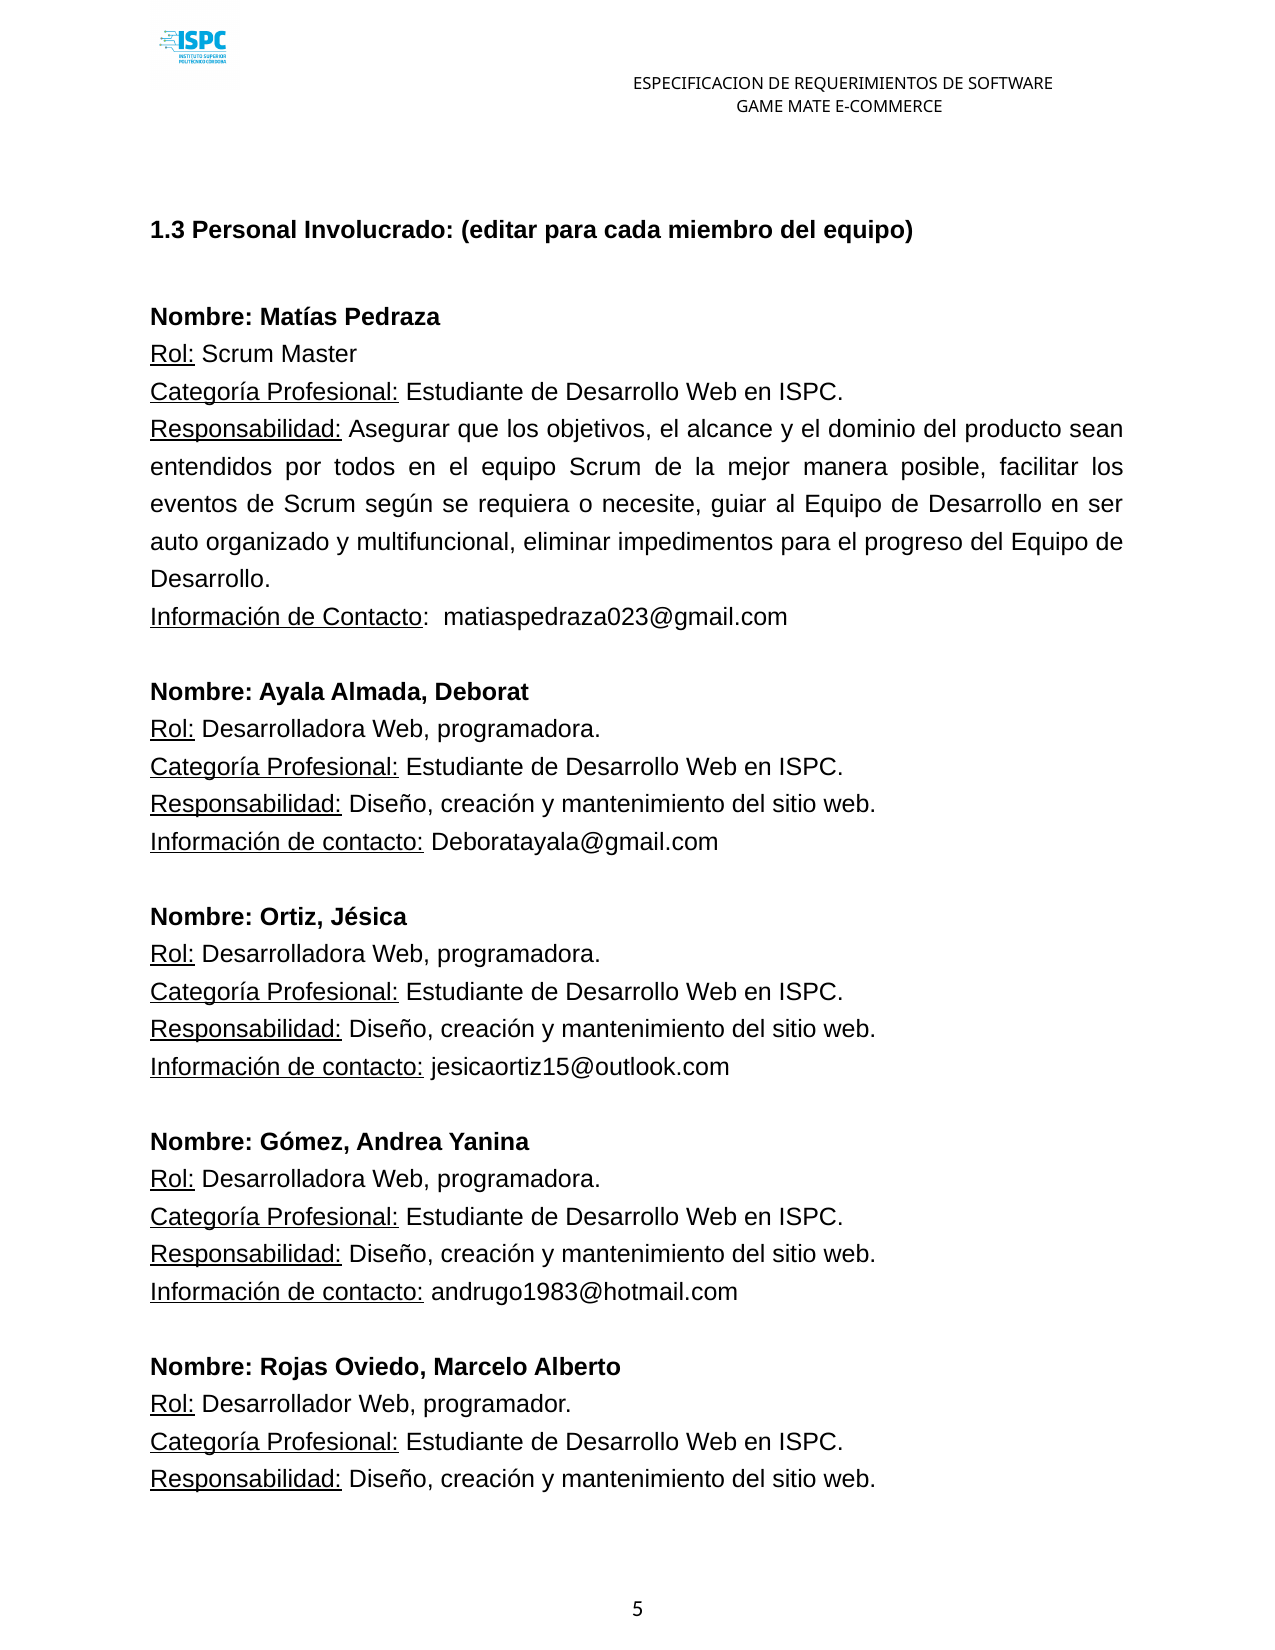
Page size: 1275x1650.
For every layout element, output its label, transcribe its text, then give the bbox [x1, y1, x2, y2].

text Responsabilidad: Diseño, creación y mantenimiento del sitio web. [150, 1458, 1125, 1495]
text Nombre: Gómez, Andrea Yanina [150, 1120, 1125, 1158]
text Información de Contacto: matiaspedraza023@gmail.com [150, 595, 1125, 633]
text Nombre: Ortiz, Jésica [150, 895, 1125, 933]
text Responsabilidad: Diseño, creación y mantenimiento del sitio web. [150, 1008, 1125, 1045]
text Categoría Profesional: Estudiante de Desarrollo Web en ISPC. [150, 745, 1125, 783]
text 1.3 Personal Involucrado: (editar para cada miembro del equipo) [150, 208, 1125, 246]
text Categoría Profesional: Estudiante de Desarrollo Web en ISPC. [150, 1420, 1125, 1458]
text Nombre: Matías Pedraza [150, 295, 1125, 333]
text Nombre: Rojas Oviedo, Marcelo Alberto [150, 1345, 1125, 1383]
text Categoría Profesional: Estudiante de Desarrollo Web en ISPC. [150, 370, 1125, 408]
text Responsabilidad: Diseño, creación y mantenimiento del sitio web. [150, 783, 1125, 820]
text Rol: Desarrollador Web, programador. [150, 1383, 1125, 1420]
text Rol: Desarrolladora Web, programadora. [150, 933, 1125, 970]
text Información de contacto: andrugo1983@hotmail.com [150, 1270, 1125, 1308]
text Categoría Profesional: Estudiante de Desarrollo Web en ISPC. [150, 1195, 1125, 1233]
text Rol: Desarrolladora Web, programadora. [150, 1158, 1125, 1195]
text Información de contacto: jesicaortiz15@outlook.com [150, 1045, 1125, 1083]
picture [150, 0, 240, 90]
text Responsabilidad: Asegurar que los objetivos, el alcance y el dominio del producto sean entendidos por todos en el equipo Scrum de la mejor manera posible, facilitar los eventos de Scrum según se requiera o necesite, guiar al Equipo de Desarrollo en ser auto organizado y multifuncional, eliminar impedimentos para el progreso del Equipo de Desarrollo. [150, 408, 1125, 595]
text Rol: Scrum Master [150, 333, 1125, 370]
text Categoría Profesional: Estudiante de Desarrollo Web en ISPC. [150, 970, 1125, 1008]
text Información de contacto: Deboratayala@gmail.com [150, 820, 1125, 858]
text Responsabilidad: Diseño, creación y mantenimiento del sitio web. [150, 1233, 1125, 1270]
text Nombre: Ayala Almada, Deborat [150, 670, 1125, 708]
text Rol: Desarrolladora Web, programadora. [150, 708, 1125, 745]
